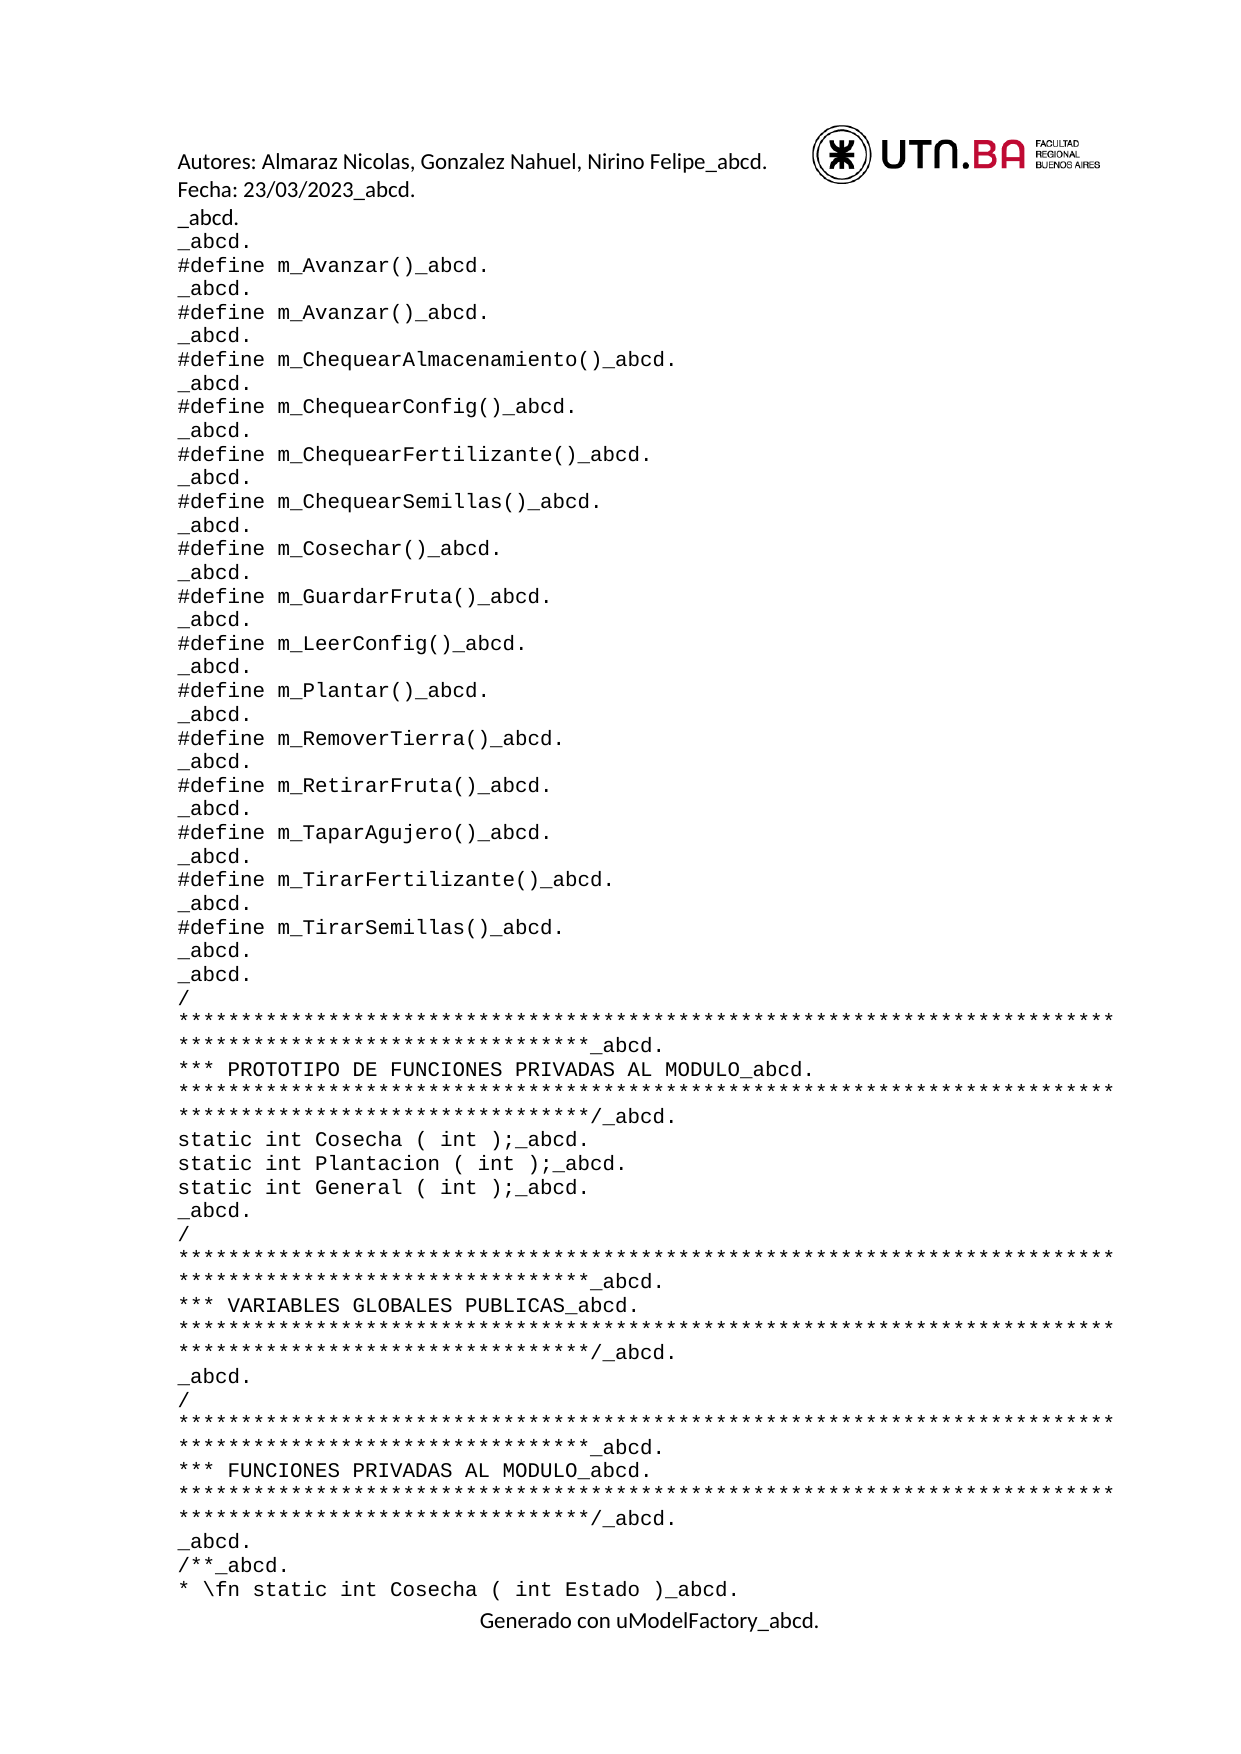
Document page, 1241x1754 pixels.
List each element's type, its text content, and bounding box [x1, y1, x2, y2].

text _abcd. [177, 609, 1122, 633]
text #define m_Avanzar()_abcd. [177, 254, 1122, 278]
text #define m_ChequearSemillas()_abcd. [177, 491, 1122, 515]
text static int Plantacion ( int );_abcd. [177, 1153, 1122, 1177]
text #define m_RetirarFruta()_abcd. [177, 775, 1122, 798]
text #define m_RemoverTierra()_abcd. [177, 727, 1122, 751]
text _abcd. [177, 964, 1122, 988]
text ************************************************************************************************************/_abcd. [177, 1484, 1122, 1531]
text #define m_GuardarFruta()_abcd. [177, 586, 1122, 609]
text #define m_Cosechar()_abcd. [177, 538, 1122, 562]
text #define m_ChequearConfig()_abcd. [177, 396, 1122, 420]
text _abcd. [177, 515, 1122, 538]
text _abcd. [177, 846, 1122, 869]
text _abcd. [177, 798, 1122, 822]
text _abcd. [177, 893, 1122, 917]
text ************************************************************************************************************/_abcd. [177, 1082, 1122, 1129]
text static int Cosecha ( int );_abcd. [177, 1129, 1122, 1153]
text #define m_TaparAgujero()_abcd. [177, 822, 1122, 846]
text _abcd. [177, 751, 1122, 775]
text * \fn static int Cosecha ( int Estado )_abcd. [177, 1579, 1122, 1602]
text #define m_Avanzar()_abcd. [177, 302, 1122, 326]
text _abcd. [177, 562, 1122, 586]
text _abcd. [177, 373, 1122, 396]
text _abcd. [177, 278, 1122, 302]
text /************************************************************************************************************_abcd. [177, 1389, 1122, 1461]
text *** FUNCIONES PRIVADAS AL MODULO_abcd. [177, 1461, 1122, 1484]
text #define m_LeerConfig()_abcd. [177, 633, 1122, 657]
text #define m_TirarSemillas()_abcd. [177, 917, 1122, 940]
text *** PROTOTIPO DE FUNCIONES PRIVADAS AL MODULO_abcd. [177, 1058, 1122, 1082]
text /**_abcd. [177, 1555, 1122, 1579]
text _abcd. [177, 1531, 1122, 1555]
text #define m_Plantar()_abcd. [177, 680, 1122, 704]
text _abcd. [177, 704, 1122, 727]
text _abcd. [177, 420, 1122, 444]
text _abcd. [177, 1366, 1122, 1389]
text ************************************************************************************************************/_abcd. [177, 1319, 1122, 1366]
text /************************************************************************************************************_abcd. [177, 988, 1122, 1058]
text static int General ( int );_abcd. [177, 1177, 1122, 1200]
picture [798, 118, 1122, 190]
text #define m_ChequearAlmacenamiento()_abcd. [177, 349, 1122, 373]
text _abcd. [177, 467, 1122, 491]
text /************************************************************************************************************_abcd. [177, 1224, 1122, 1295]
text _abcd. [177, 657, 1122, 680]
text _abcd. [177, 1200, 1122, 1224]
text _abcd. [177, 940, 1122, 964]
text #define m_TirarFertilizante()_abcd. [177, 869, 1122, 893]
text #define m_ChequearFertilizante()_abcd. [177, 444, 1122, 467]
text _abcd. [177, 326, 1122, 349]
text *** VARIABLES GLOBALES PUBLICAS_abcd. [177, 1295, 1122, 1319]
text _abcd. [177, 231, 1122, 254]
